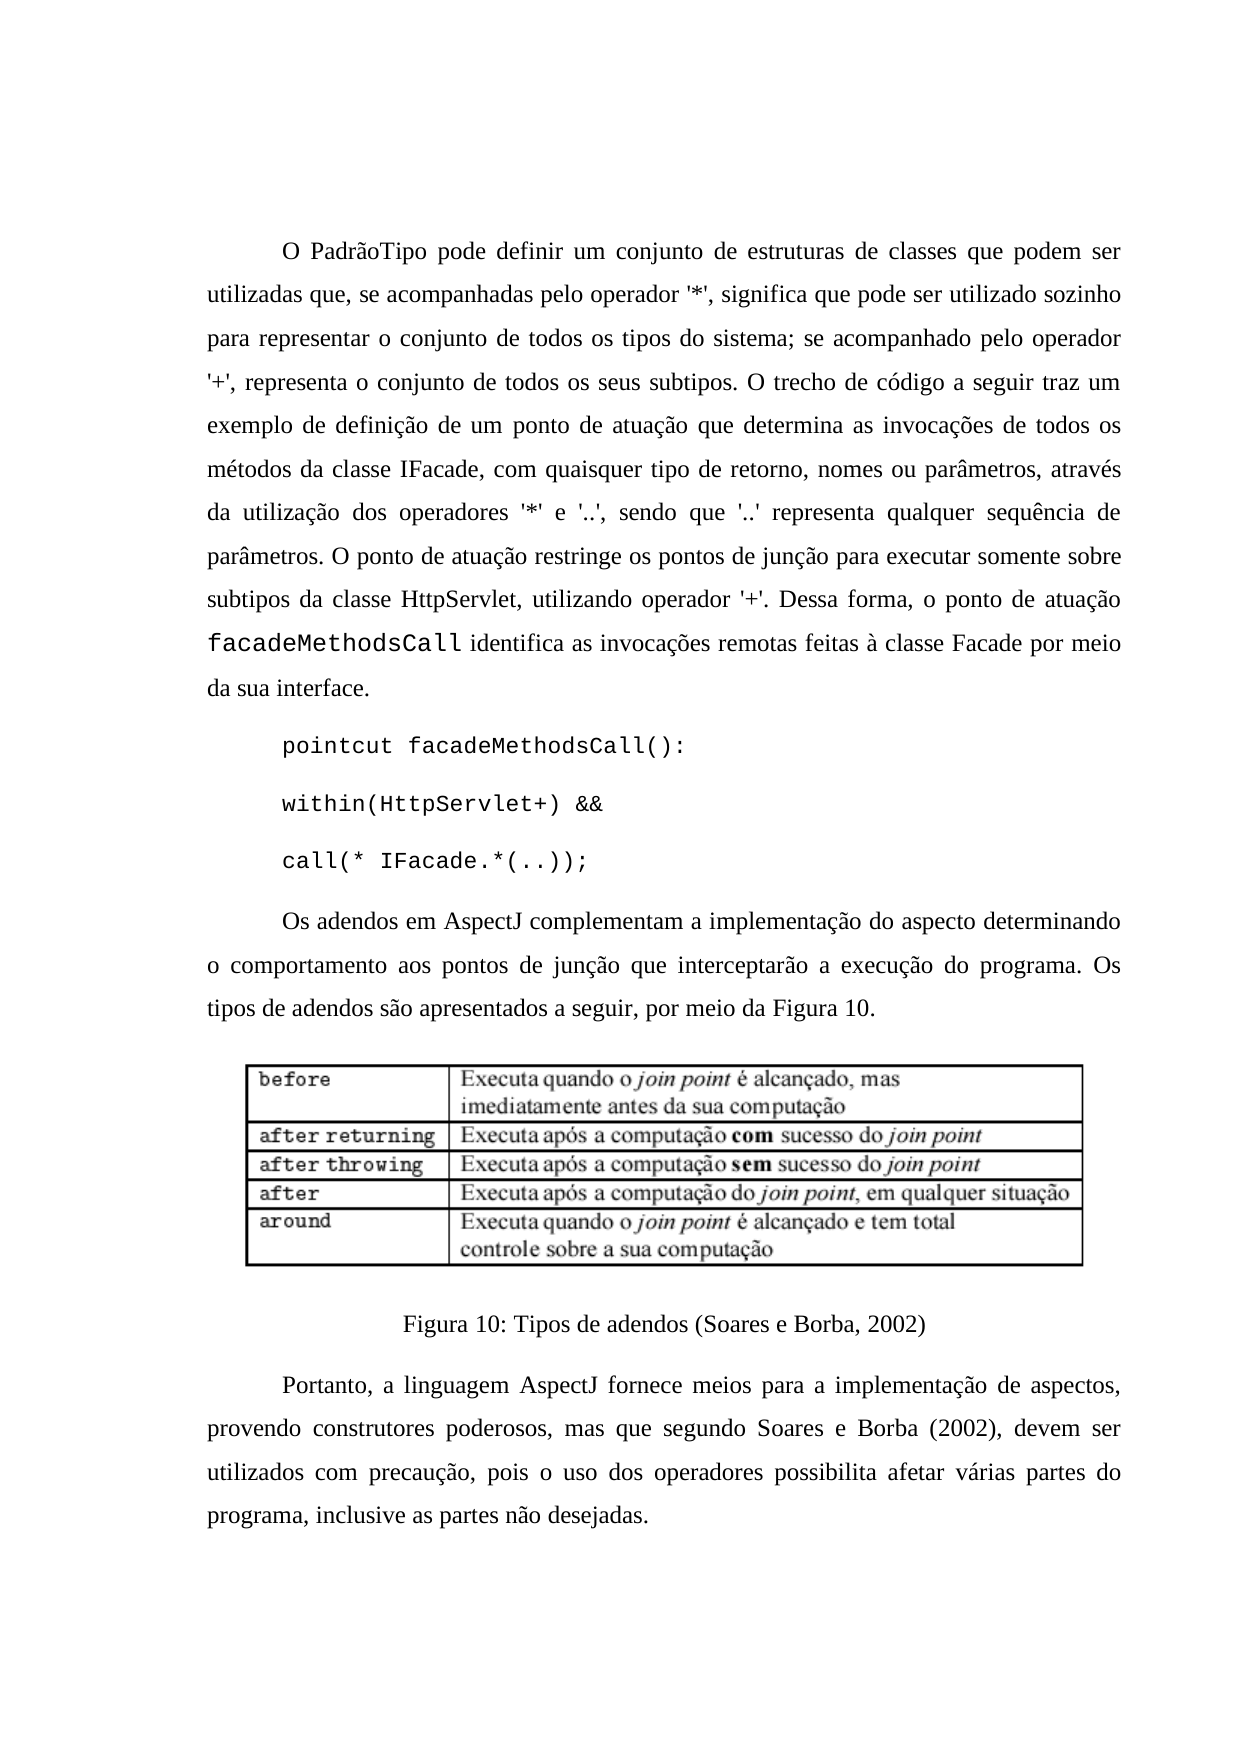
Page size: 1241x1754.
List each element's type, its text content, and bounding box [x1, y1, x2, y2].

text Figura 10: Tipos de adendos (Soares e Borba, 2002) [207, 1308, 1122, 1337]
text pointcut facadeMethodsCall(): [207, 734, 1122, 761]
picture [244, 1063, 1085, 1268]
text within(HttpServlet+) && [207, 792, 1122, 818]
text call(* IFacade.*(..)); [207, 849, 1122, 875]
text Portanto, a linguagem AspectJ fornece meios para a implementação de aspectos, provendo construtores poderosos, mas que segundo Soares e Borba (2002), devem ser utilizados com precaução, pois o uso dos operadores possibilita afetar várias partes do programa, inclusive as partes não desejadas. [207, 1370, 1122, 1529]
text O PadrãoTipo pode definir um conjunto de estruturas de classes que podem ser utilizadas que, se acompanhadas pelo operador '*', significa que pode ser utilizado sozinho para representar o conjunto de todos os tipos do sistema; se acompanhado pelo operador '+', representa o conjunto de todos os seus subtipos. O trecho de código a seguir traz um exemplo de definição de um ponto de atuação que determina as invocações de todos os métodos da classe IFacade, com quaisquer tipo de retorno, nomes ou parâmetros, através da utilização dos operadores '*' e '..', sendo que '..' representa qualquer sequência de parâmetros. O ponto de atuação restringe os pontos de junção para executar somente sobre subtipos da classe HttpServlet, utilizando operador '+'. Dessa forma, o ponto de atuação facadeMethodsCall identifica as invocações remotas feitas à classe Facade por meio da sua interface. [207, 236, 1122, 702]
text Os adendos em AspectJ complementam a implementação do aspecto determinando o comportamento aos pontos de junção que interceptarão a execução do programa. Os tipos de adendos são apresentados a seguir, por meio da Figura 10. [207, 906, 1122, 1022]
